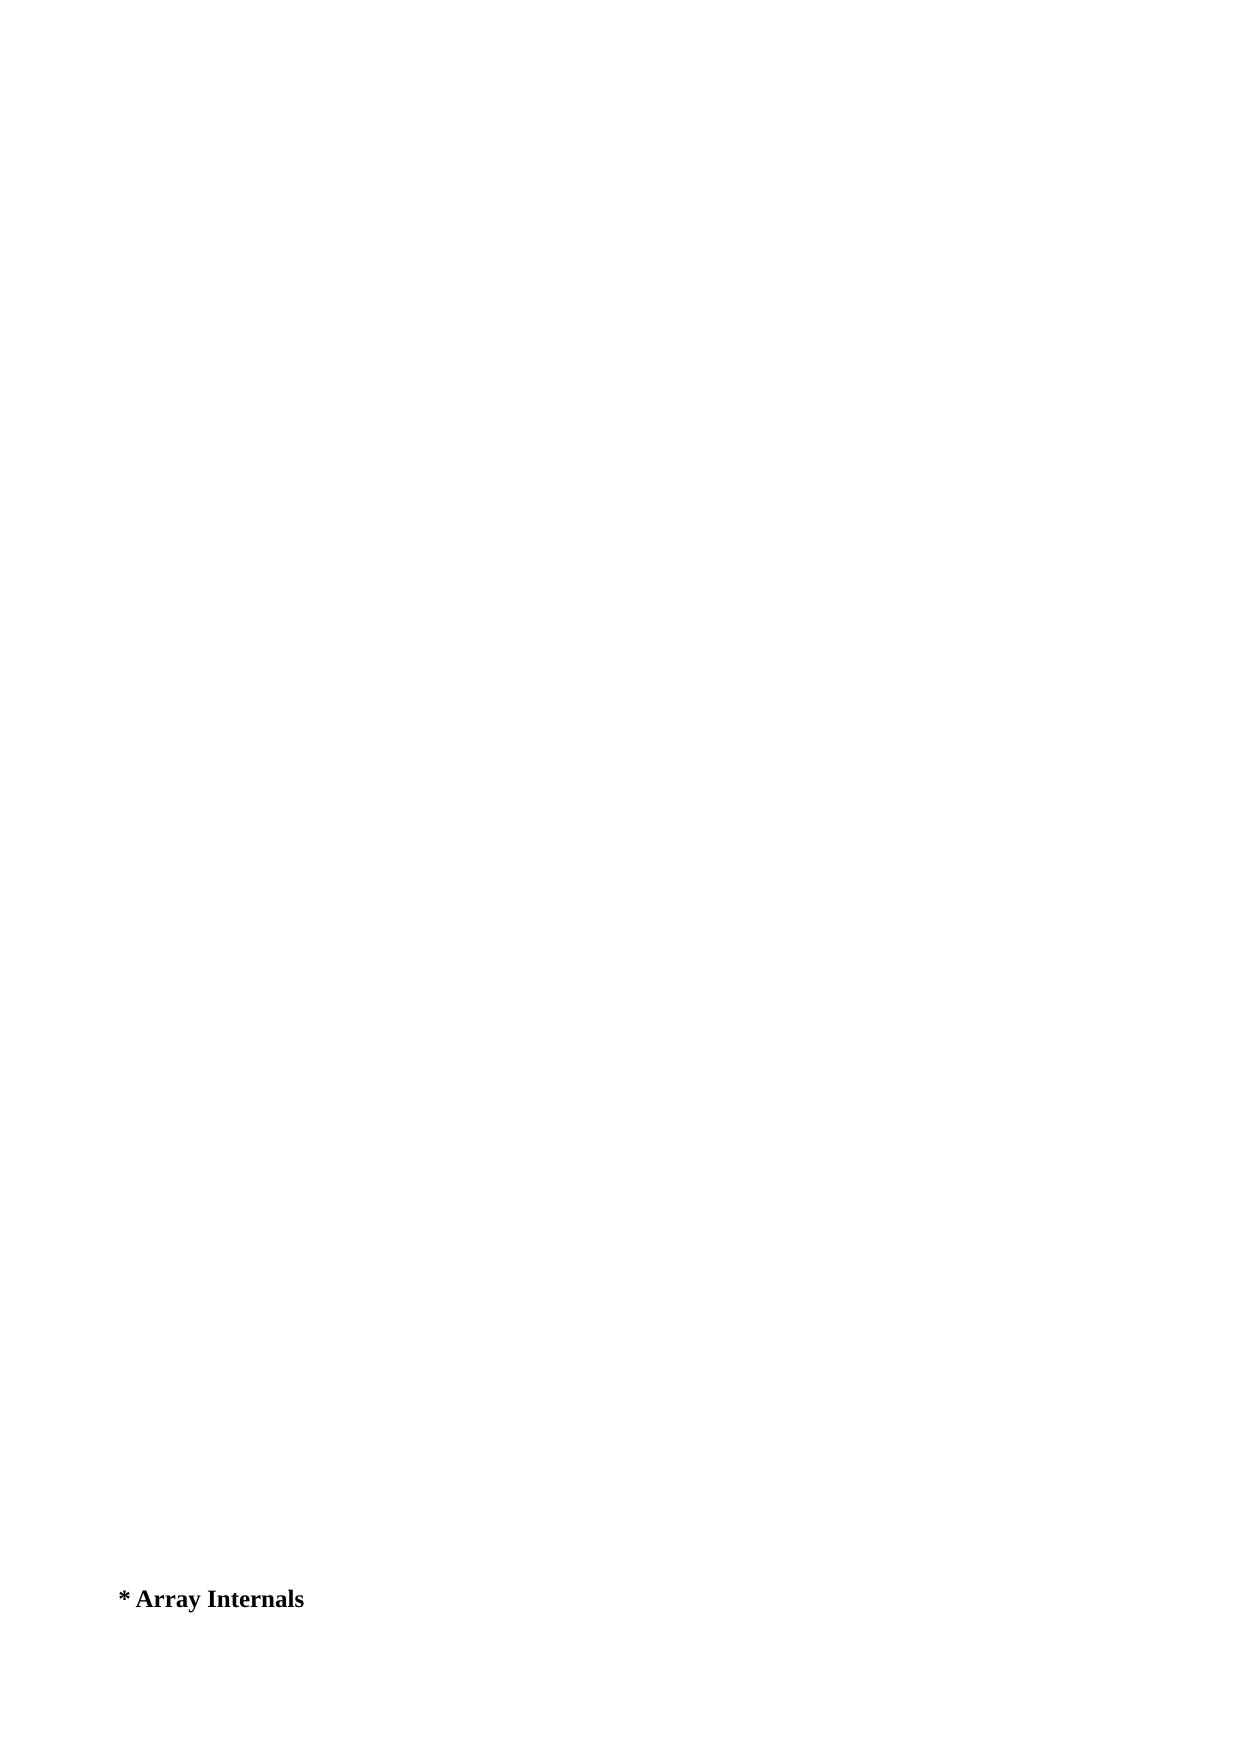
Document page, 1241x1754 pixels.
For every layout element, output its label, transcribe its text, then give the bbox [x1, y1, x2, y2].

text * Array Internals [118, 1584, 1122, 1613]
